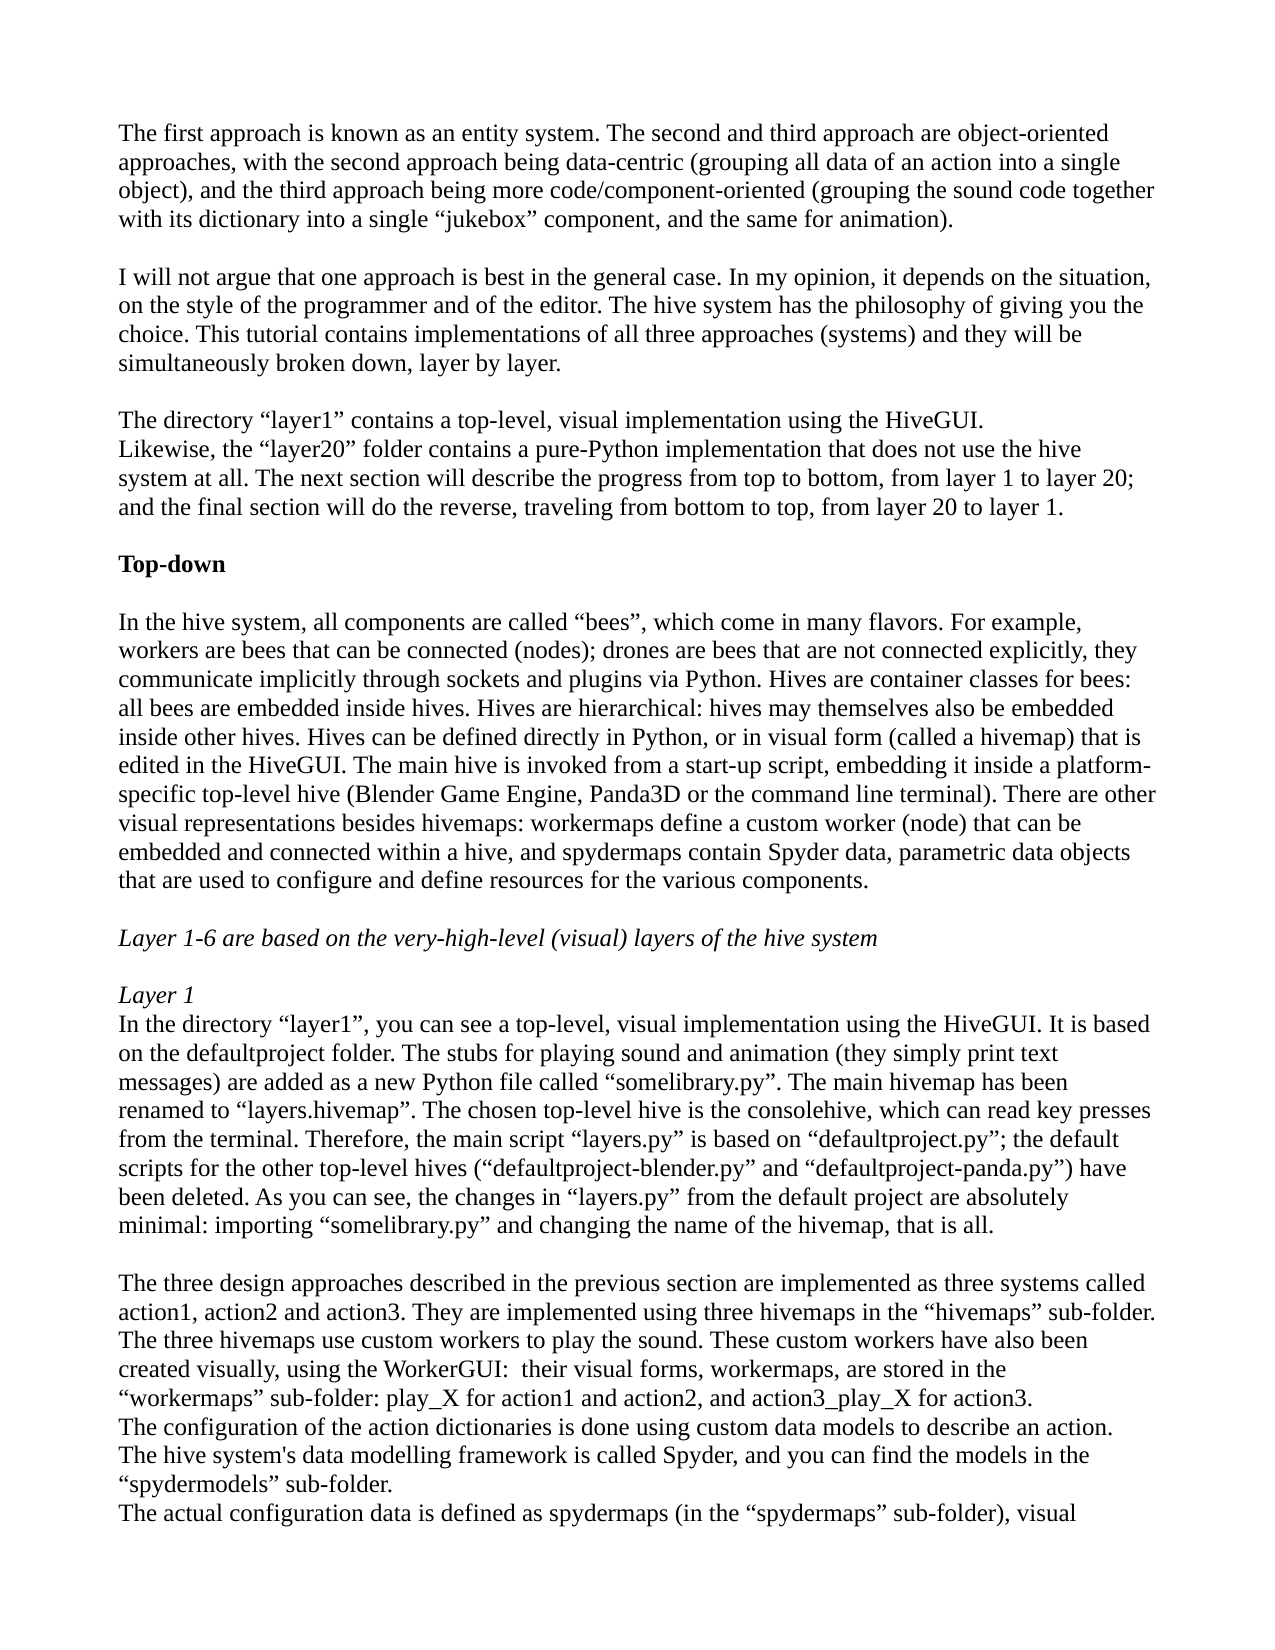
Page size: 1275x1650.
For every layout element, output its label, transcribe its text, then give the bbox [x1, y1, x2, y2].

text Layer 1 [118, 981, 1157, 1009]
text Likewise, the “layer20” folder contains a pure-Python implementation that does not use the hive system at all. The next section will describe the progress from top to bottom, from layer 1 to layer 20; and the final section will do the reverse, traveling from bottom to top, from layer 20 to layer 1. [118, 434, 1157, 521]
text The first approach is known as an entity system. The second and third approach are object-oriented approaches, with the second approach being data-centric (grouping all data of an action into a single object), and the third approach being more code/component-oriented (grouping the sound code together with its dictionary into a single “jukebox” component, and the same for animation). [118, 118, 1157, 233]
text The directory “layer1” contains a top-level, visual implementation using the HiveGUI. [118, 406, 1157, 434]
text The actual configuration data is defined as spydermaps (in the “spydermaps” sub-folder), visual [118, 1498, 1157, 1527]
text Layer 1-6 are based on the very-high-level (visual) layers of the hive system [118, 923, 1157, 952]
text The configuration of the action dictionaries is done using custom data models to describe an action. The hive system's data modelling framework is called Spyder, and you can find the models in the “spydermodels” sub-folder. [118, 1412, 1157, 1498]
text Top-down [118, 549, 1157, 578]
text In the directory “layer1”, you can see a top-level, visual implementation using the HiveGUI. It is based on the defaultproject folder. The stubs for playing sound and animation (they simply print text messages) are added as a new Python file called “somelibrary.py”. The main hivemap has been renamed to “layers.hivemap”. The chosen top-level hive is the consolehive, which can read key presses from the terminal. Therefore, the main script “layers.py” is based on “defaultproject.py”; the default scripts for the other top-level hives (“defaultproject-blender.py” and “defaultproject-panda.py”) have been deleted. As you can see, the changes in “layers.py” from the default project are absolutely minimal: importing “somelibrary.py” and changing the name of the hivemap, that is all. [118, 1009, 1157, 1239]
text I will not argue that one approach is best in the general case. In my opinion, it depends on the situation, on the style of the programmer and of the editor. The hive system has the philosophy of giving you the choice. This tutorial contains implementations of all three approaches (systems) and they will be simultaneously broken down, layer by layer. [118, 262, 1157, 377]
text The three design approaches described in the previous section are implemented as three systems called action1, action2 and action3. They are implemented using three hivemaps in the “hivemaps” sub-folder. [118, 1268, 1157, 1326]
text In the hive system, all components are called “bees”, which come in many flavors. For example, workers are bees that can be connected (nodes); drones are bees that are not connected explicitly, they communicate implicitly through sockets and plugins via Python. Hives are container classes for bees: all bees are embedded inside hives. Hives are hierarchical: hives may themselves also be embedded inside other hives. Hives can be defined directly in Python, or in visual form (called a hivemap) that is edited in the HiveGUI. The main hive is invoked from a start-up script, embedding it inside a platform-specific top-level hive (Blender Game Engine, Panda3D or the command line terminal). There are other visual representations besides hivemaps: workermaps define a custom worker (node) that can be embedded and connected within a hive, and spydermaps contain Spyder data, parametric data objects that are used to configure and define resources for the various components. [118, 607, 1157, 894]
text The three hivemaps use custom workers to play the sound. These custom workers have also been created visually, using the WorkerGUI: their visual forms, workermaps, are stored in the “workermaps” sub-folder: play_X for action1 and action2, and action3_play_X for action3. [118, 1326, 1157, 1412]
